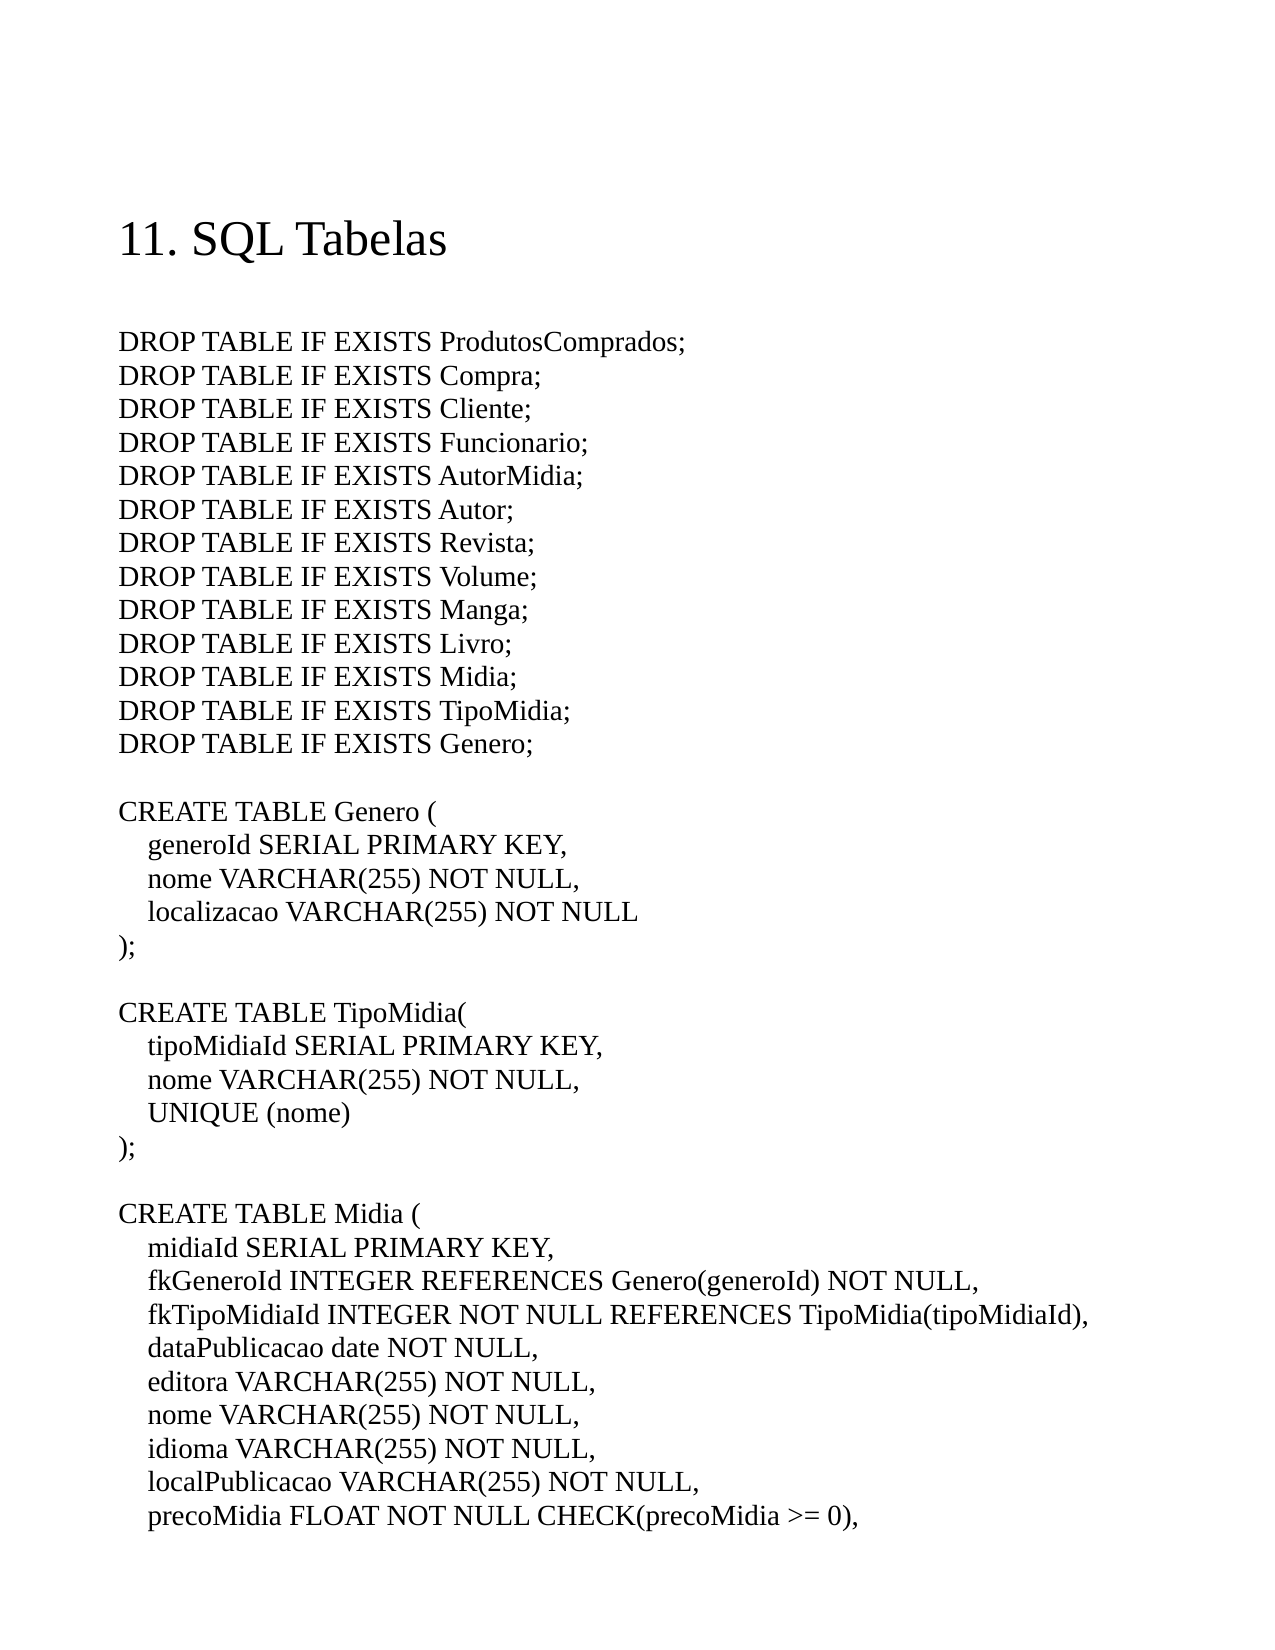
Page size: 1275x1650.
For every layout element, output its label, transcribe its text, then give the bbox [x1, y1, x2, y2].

text CREATE TABLE Midia ( [118, 1196, 1157, 1230]
text DROP TABLE IF EXISTS Livro; [118, 626, 1157, 659]
text DROP TABLE IF EXISTS Compra; [118, 358, 1157, 391]
text DROP TABLE IF EXISTS Cliente; [118, 391, 1157, 425]
text DROP TABLE IF EXISTS Revista; [118, 525, 1157, 559]
text DROP TABLE IF EXISTS Volume; [118, 559, 1157, 592]
text nome VARCHAR(255) NOT NULL, [118, 861, 1157, 894]
text DROP TABLE IF EXISTS Genero; [118, 727, 1157, 760]
text DROP TABLE IF EXISTS Autor; [118, 492, 1157, 525]
text idioma VARCHAR(255) NOT NULL, [118, 1431, 1157, 1464]
text generoId SERIAL PRIMARY KEY, [118, 827, 1157, 861]
text fkTipoMidiaId INTEGER NOT NULL REFERENCES TipoMidia(tipoMidiaId), [118, 1297, 1157, 1330]
text precoMidia FLOAT NOT NULL CHECK(precoMidia >= 0), [118, 1498, 1157, 1532]
text fkGeneroId INTEGER REFERENCES Genero(generoId) NOT NULL, [118, 1263, 1157, 1297]
text DROP TABLE IF EXISTS Midia; [118, 659, 1157, 693]
text ); [118, 928, 1157, 961]
text DROP TABLE IF EXISTS AutorMidia; [118, 458, 1157, 492]
text midiaId SERIAL PRIMARY KEY, [118, 1230, 1157, 1263]
text CREATE TABLE Genero ( [118, 794, 1157, 827]
text UNIQUE (nome) [118, 1096, 1157, 1129]
text localPublicacao VARCHAR(255) NOT NULL, [118, 1464, 1157, 1498]
text editora VARCHAR(255) NOT NULL, [118, 1364, 1157, 1397]
text dataPublicacao date NOT NULL, [118, 1330, 1157, 1364]
text DROP TABLE IF EXISTS Manga; [118, 592, 1157, 626]
text ); [118, 1129, 1157, 1163]
text nome VARCHAR(255) NOT NULL, [118, 1062, 1157, 1096]
text CREATE TABLE TipoMidia( [118, 995, 1157, 1028]
text DROP TABLE IF EXISTS Funcionario; [118, 425, 1157, 458]
text nome VARCHAR(255) NOT NULL, [118, 1397, 1157, 1431]
text DROP TABLE IF EXISTS TipoMidia; [118, 693, 1157, 727]
text DROP TABLE IF EXISTS ProdutosComprados; [118, 324, 1157, 358]
text tipoMidiaId SERIAL PRIMARY KEY, [118, 1028, 1157, 1062]
text 11. SQL Tabelas [118, 209, 1157, 267]
text localizacao VARCHAR(255) NOT NULL [118, 894, 1157, 928]
